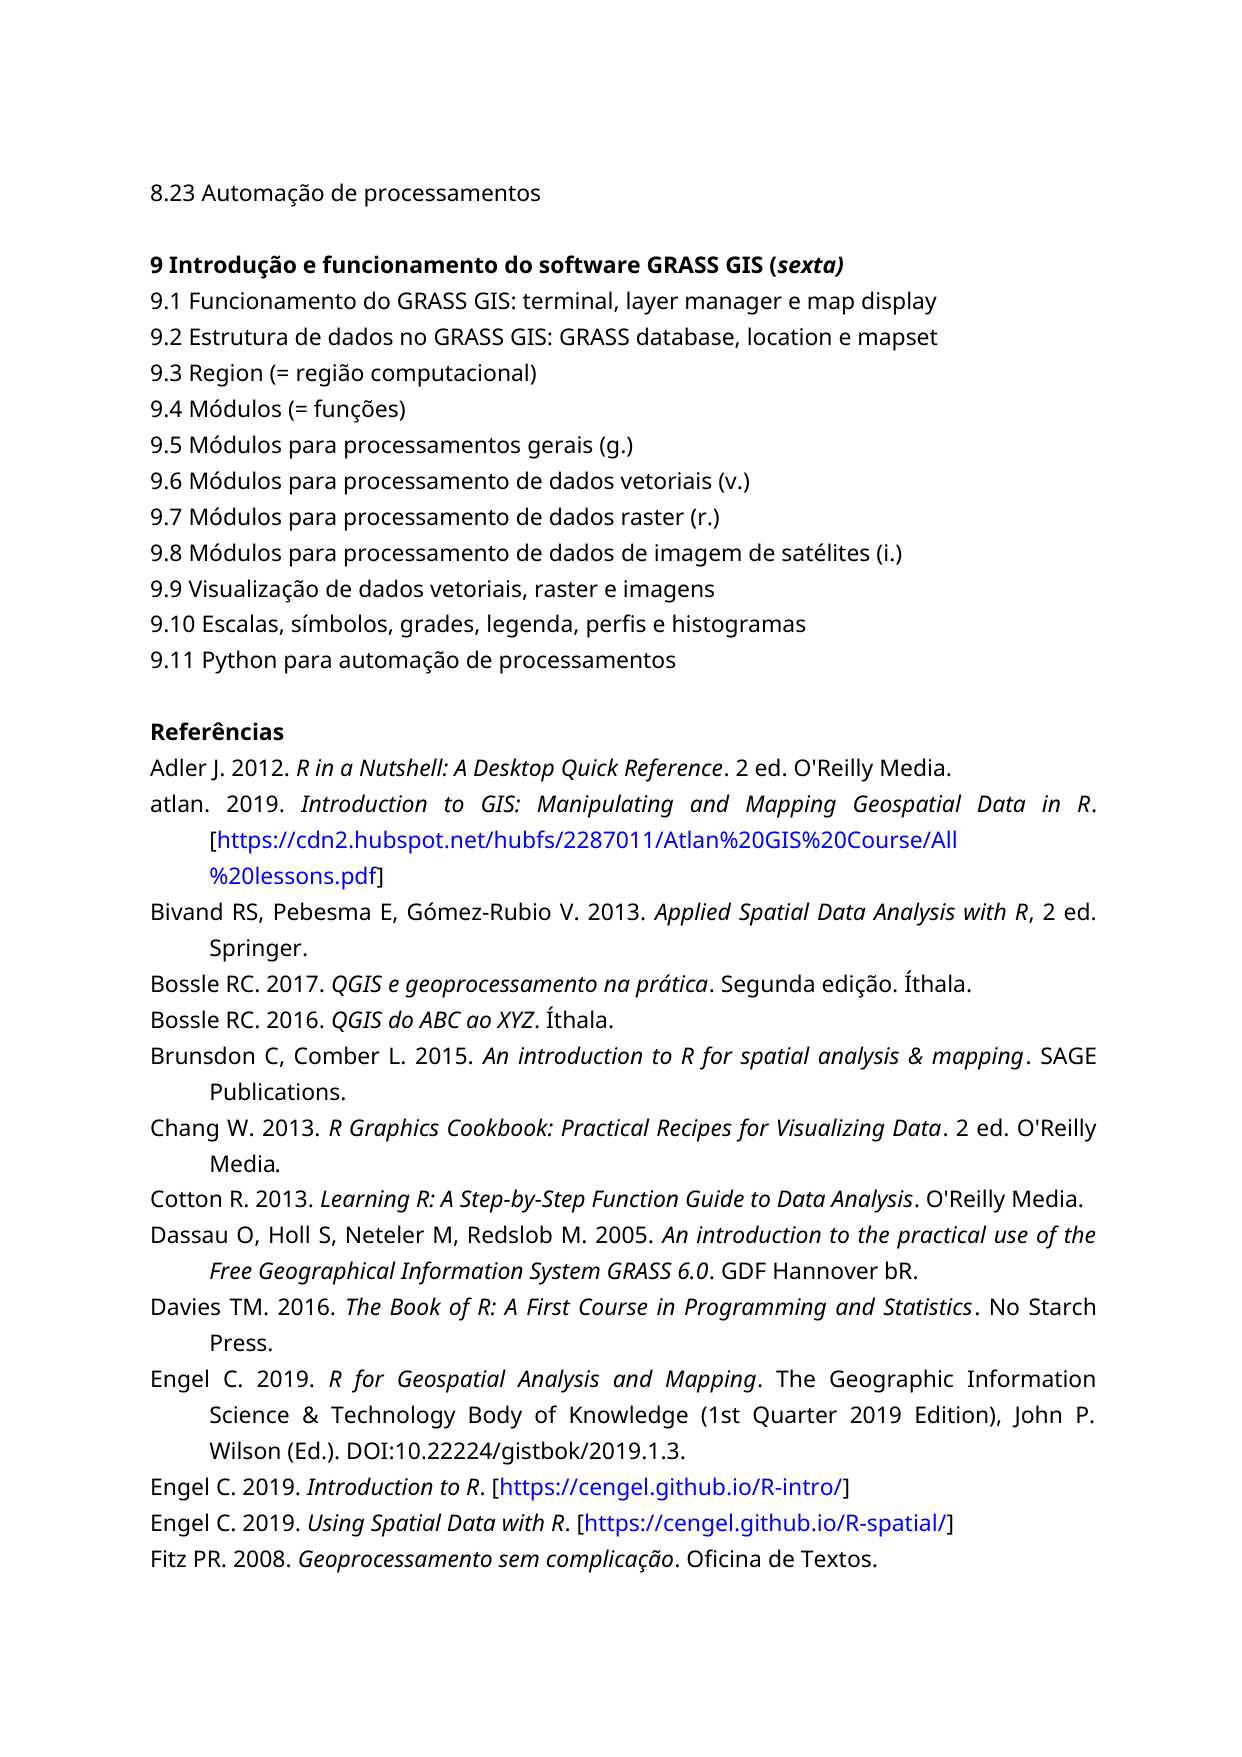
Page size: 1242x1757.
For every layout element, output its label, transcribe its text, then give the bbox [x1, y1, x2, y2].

subtitle Engel C. 2019. Using Spatial Data with R. [https://cengel.github.io/R-spatial/] [150, 1507, 1097, 1538]
text Brunsdon C, Comber L. 2015. An introduction to R for spatial analysis & mapping. SAGE Publications. [150, 1040, 1097, 1107]
text Davies TM. 2016. The Book of R: A First Course in Programming and Statistics. No Starch Press. [150, 1291, 1097, 1358]
subtitle Adler J. 2012. R in a Nutshell: A Desktop Quick Reference. 2 ed. O'Reilly Media. [150, 752, 1097, 783]
text Engel C. 2019. R for Geospatial Analysis and Mapping. The Geographic Information Science & Technology Body of Knowledge (1st Quarter 2019 Edition), John P. Wilson (Ed.). DOI:10.22224/gistbok/2019.1.3. [150, 1363, 1097, 1466]
text 9 Introdução e funcionamento do software GRASS GIS (sexta) [150, 249, 1097, 280]
text 9.8 Módulos para processamento de dados de imagem de satélites (i.) [150, 537, 1097, 568]
text 9.1 Funcionamento do GRASS GIS: terminal, layer manager e map display [150, 285, 1097, 316]
subtitle Engel C. 2019. Introduction to R. [https://cengel.github.io/R-intro/] [150, 1471, 1097, 1502]
text 9.2 Estrutura de dados no GRASS GIS: GRASS database, location e mapset [150, 321, 1097, 352]
text Bossle RC. 2016. QGIS do ABC ao XYZ. Íthala. [150, 1004, 1097, 1035]
text Referências [150, 716, 1097, 747]
text 8.23 Automação de processamentos [150, 177, 1097, 208]
text Dassau O, Holl S, Neteler M, Redslob M. 2005. An introduction to the practical use of the Free Geographical Information System GRASS 6.0. GDF Hannover bR. [150, 1219, 1097, 1287]
text 9.5 Módulos para processamentos gerais (g.) [150, 429, 1097, 460]
subtitle Cotton R. 2013. Learning R: A Step-by-Step Function Guide to Data Analysis. O'Reilly Media. [150, 1183, 1097, 1215]
text 9.9 Visualização de dados vetoriais, raster e imagens [150, 572, 1097, 604]
text 9.6 Módulos para processamento de dados vetoriais (v.) [150, 465, 1097, 496]
text 9.3 Region (= região computacional) [150, 357, 1097, 388]
text 9.7 Módulos para processamento de dados raster (r.) [150, 501, 1097, 532]
text 9.11 Python para automação de processamentos [150, 644, 1097, 676]
text Bossle RC. 2017. QGIS e geoprocessamento na prática. Segunda edição. Íthala. [150, 968, 1097, 999]
text Bivand RS, Pebesma E, Gómez-Rubio V. 2013. Applied Spatial Data Analysis with R, 2 ed. Springer. [150, 896, 1097, 963]
subtitle Chang W. 2013. R Graphics Cookbook: Practical Recipes for Visualizing Data. 2 ed. O'Reilly Media. [150, 1112, 1097, 1179]
text Fitz PR. 2008. Geoprocessamento sem complicação. Oficina de Textos. [150, 1543, 1097, 1574]
text 9.4 Módulos (= funções) [150, 393, 1097, 424]
text atlan. 2019. Introduction to GIS: Manipulating and Mapping Geospatial Data in R. [https://cdn2.hubspot.net/hubfs/2287011/Atlan%20GIS%20Course/All%20lessons.pdf] [150, 788, 1097, 891]
text 9.10 Escalas, símbolos, grades, legenda, perfis e histogramas [150, 608, 1097, 640]
